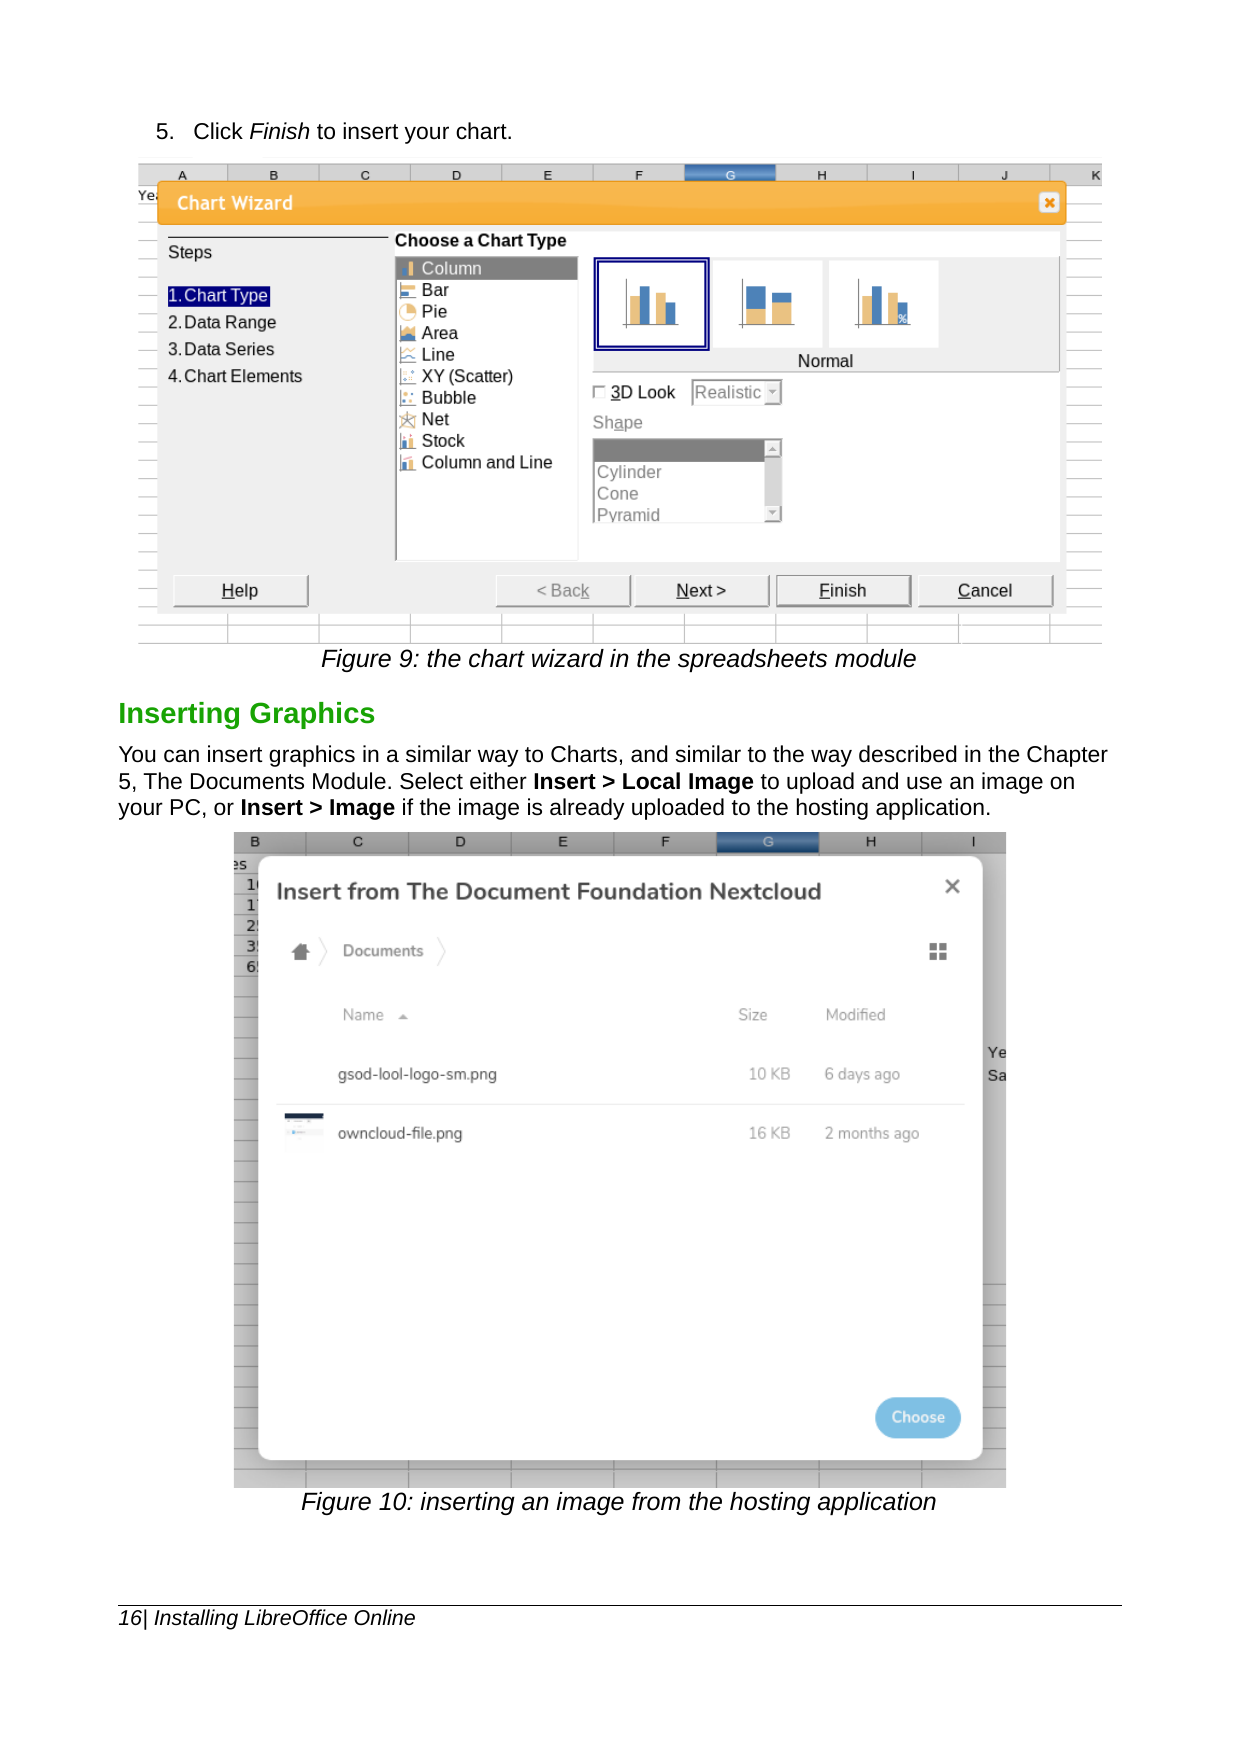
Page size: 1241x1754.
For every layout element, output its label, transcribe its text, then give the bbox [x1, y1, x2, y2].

picture [233, 832, 1007, 1488]
picture [138, 157, 1102, 644]
text Figure 9: the chart wizard in the spreadsheets module [118, 157, 1122, 672]
list Click Finish to insert your chart. [156, 118, 1122, 144]
subtitle Inserting Graphics [118, 696, 1122, 729]
text You can insert graphics in a similar way to Charts, and similar to the way described in the Chapter 5, The Documents Module. Select either Insert > Local Image to upload and use an image on your PC, or Insert > Image if the image is already uploaded to the hosting application. [118, 741, 1122, 820]
text Figure 10: inserting an image from the hosting application [166, 833, 1074, 1516]
